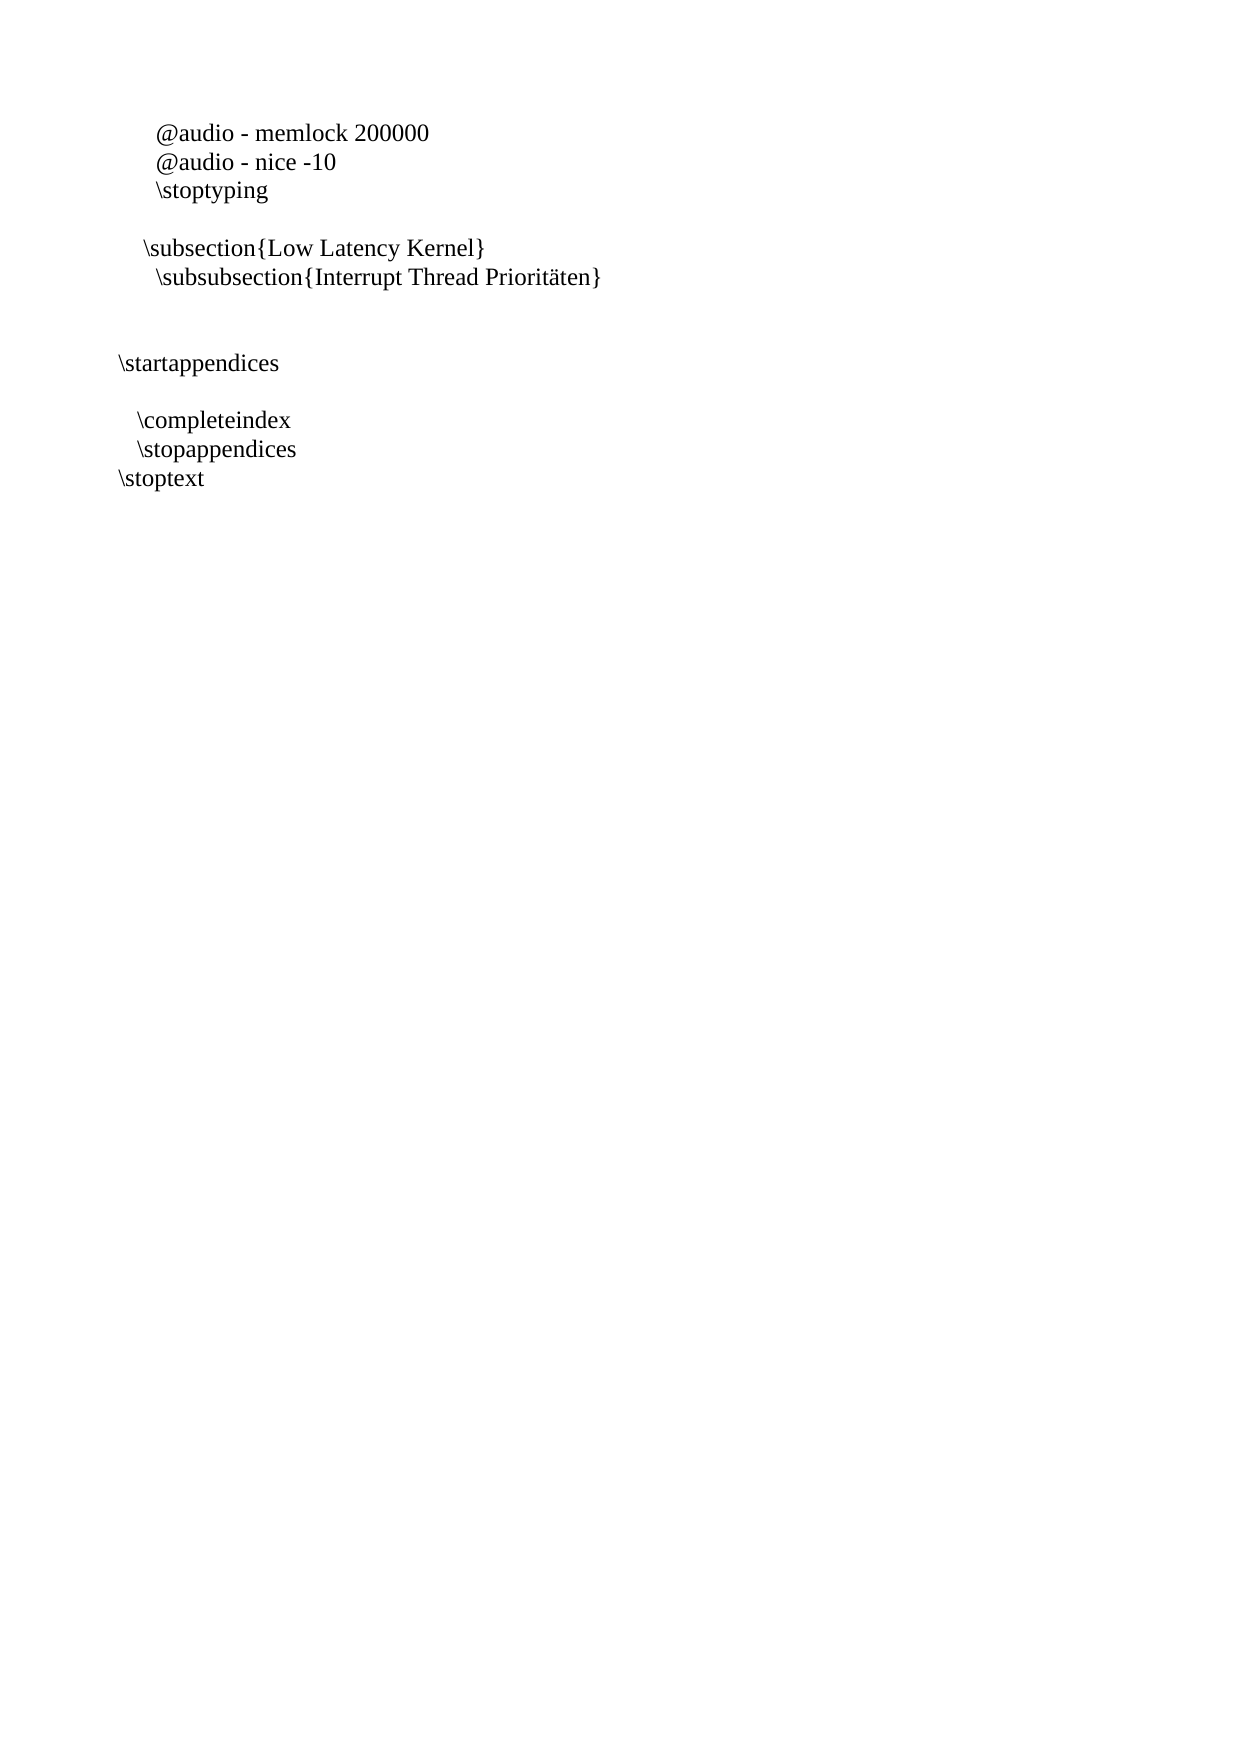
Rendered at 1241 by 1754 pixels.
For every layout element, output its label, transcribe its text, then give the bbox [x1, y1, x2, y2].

text \stoptext [118, 463, 1122, 492]
text \subsection{Low Latency Kernel} [118, 233, 1122, 262]
text \completeindex [118, 406, 1122, 434]
text \startappendices [118, 348, 1122, 377]
text \stoptyping [118, 176, 1122, 204]
text @audio - memlock 200000 [118, 118, 1122, 147]
text \stopappendices [118, 434, 1122, 463]
text @audio - nice -10 [118, 147, 1122, 176]
text \subsubsection{Interrupt Thread Prioritäten} [118, 262, 1122, 291]
